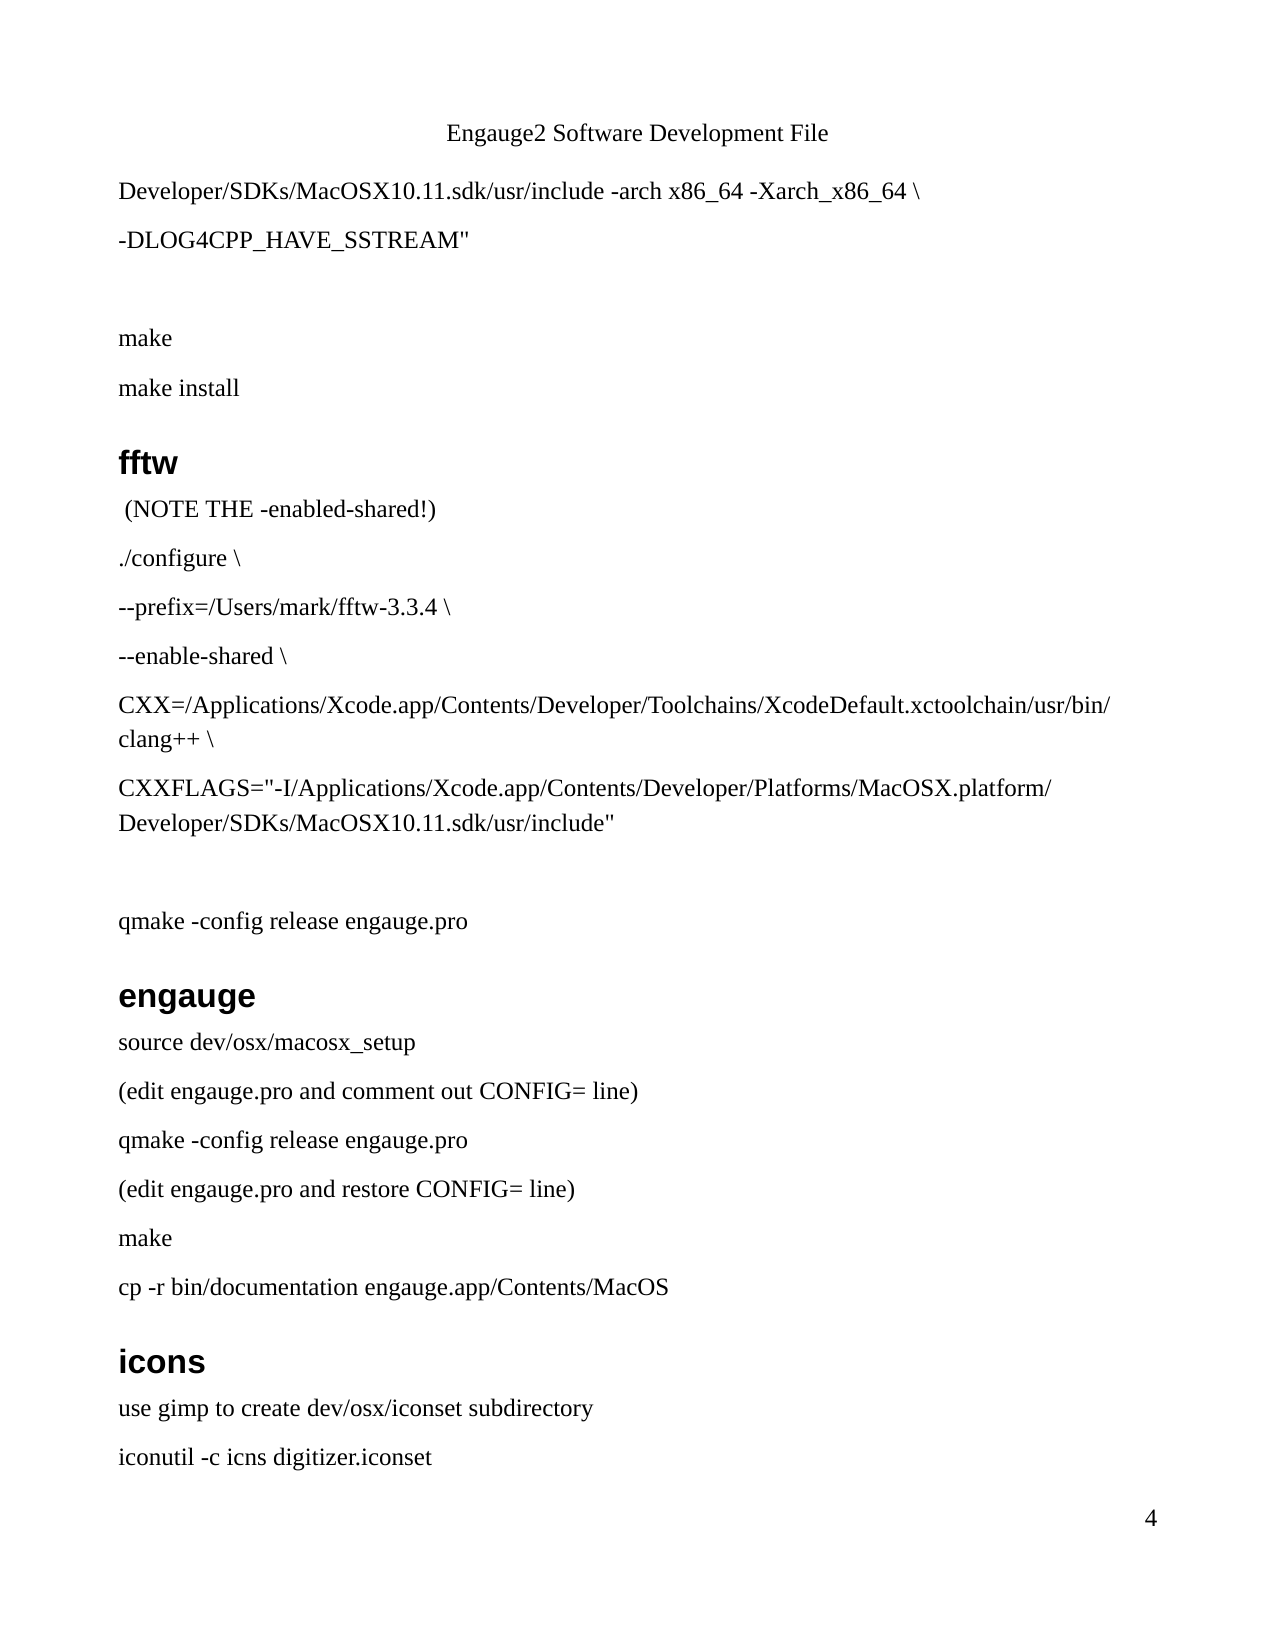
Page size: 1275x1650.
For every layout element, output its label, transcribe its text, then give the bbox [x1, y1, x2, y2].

text ./configure \ [118, 543, 1157, 571]
subtitle fftw [118, 442, 1157, 481]
subtitle icons [118, 1342, 1157, 1381]
text CXXFLAGS="-I/Applications/Xcode.app/Contents/Developer/Platforms/MacOSX.platform/Developer/SDKs/MacOSX10.11.sdk/usr/include" [118, 773, 1157, 837]
text --enable-shared \ [118, 641, 1157, 669]
text -DLOG4CPP_HAVE_SSTREAM" [118, 225, 1157, 254]
text iconutil -c icns digitizer.iconset [118, 1442, 1157, 1471]
text CXX=/Applications/Xcode.app/Contents/Developer/Toolchains/XcodeDefault.xctoolchain/usr/bin/clang++ \ [118, 690, 1157, 753]
text (edit engauge.pro and restore CONFIG= line) [118, 1174, 1157, 1203]
text source dev/osx/macosx_setup [118, 1027, 1157, 1056]
text qmake -config release engauge.pro [118, 906, 1157, 935]
text Developer/SDKs/MacOSX10.11.sdk/usr/include -arch x86_64 -Xarch_x86_64 \ [118, 176, 1157, 205]
text (NOTE THE -enabled-shared!) [118, 494, 1157, 522]
text make [118, 1223, 1157, 1252]
text qmake -config release engauge.pro [118, 1125, 1157, 1154]
text (edit engauge.pro and comment out CONFIG= line) [118, 1076, 1157, 1105]
text make install [118, 373, 1157, 401]
text make [118, 323, 1157, 352]
subtitle engauge [118, 976, 1157, 1014]
text --prefix=/Users/mark/fftw-3.3.4 \ [118, 592, 1157, 621]
text cp -r bin/documentation engauge.app/Contents/MacOS [118, 1272, 1157, 1301]
text use gimp to create dev/osx/iconset subdirectory [118, 1393, 1157, 1422]
